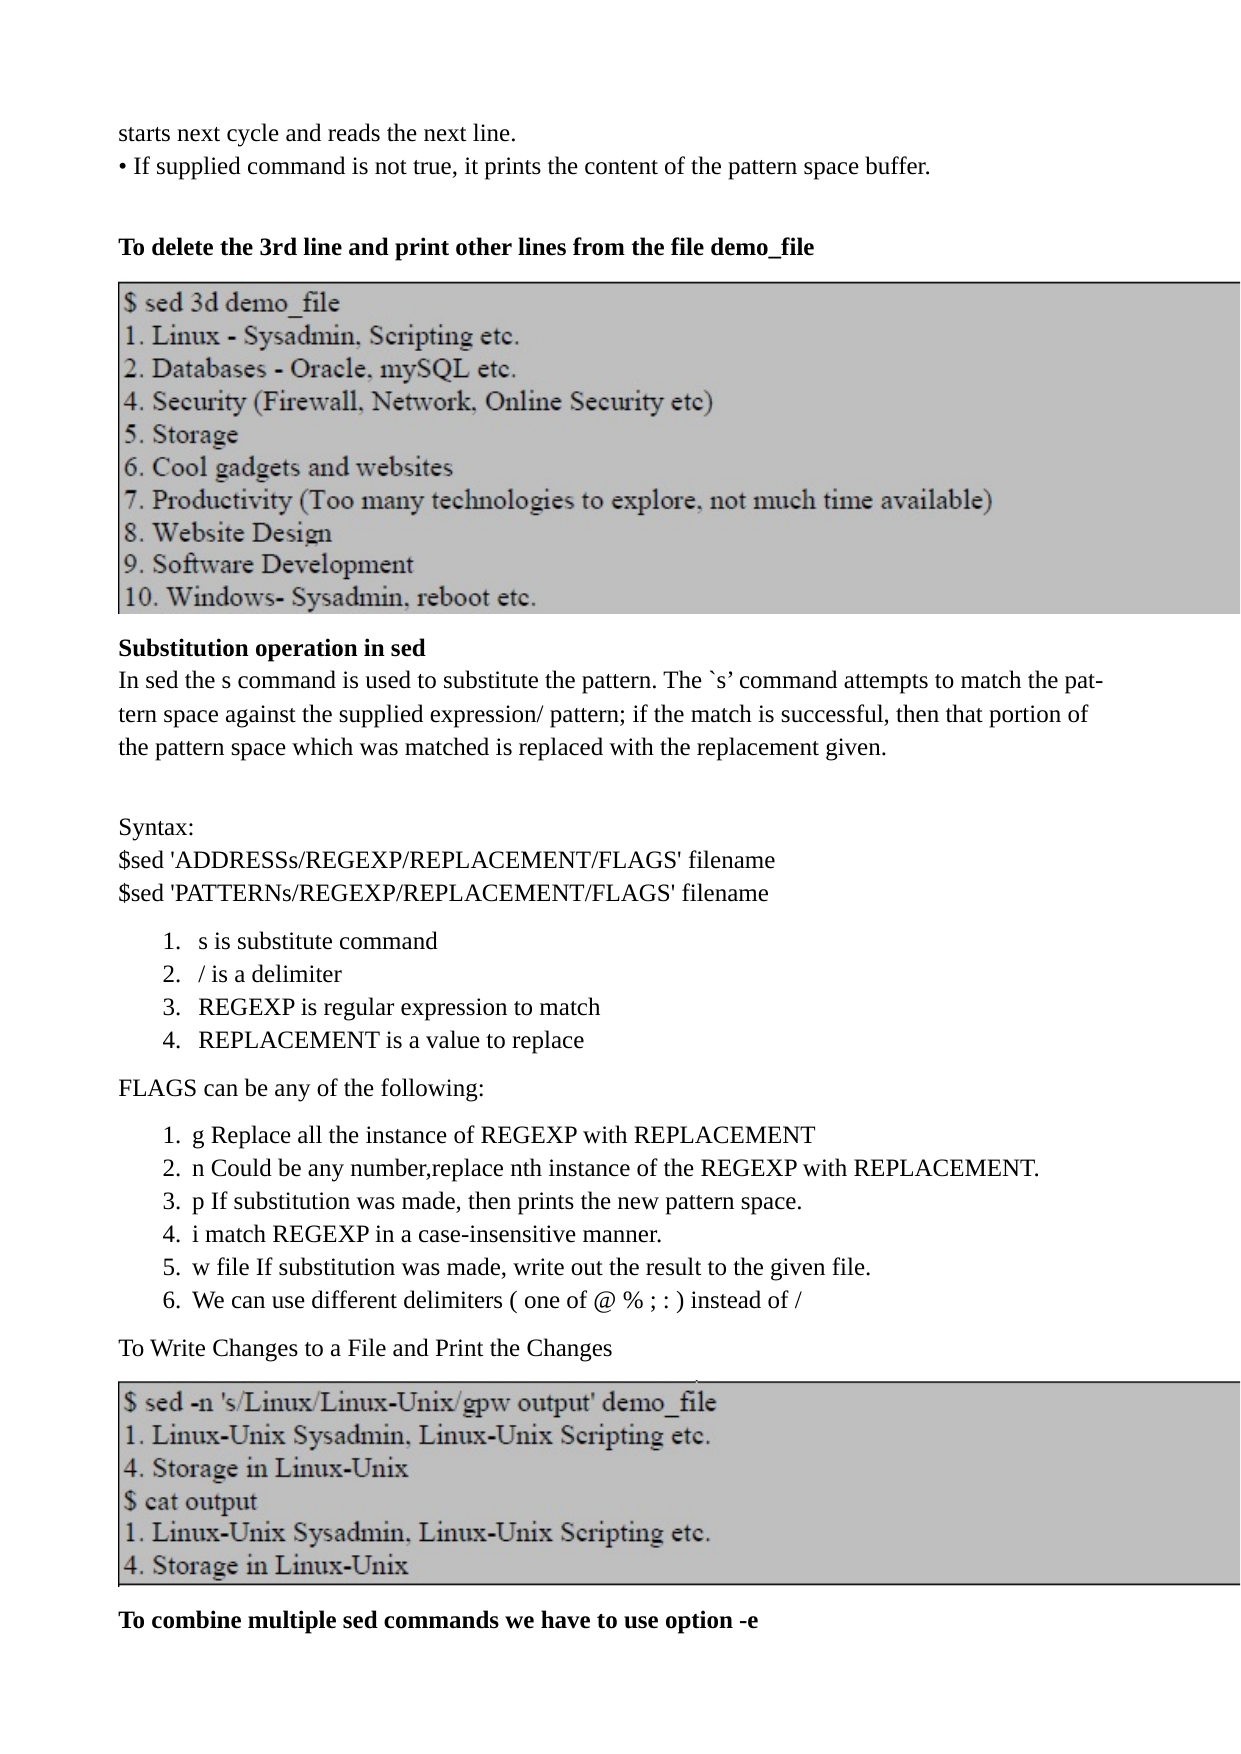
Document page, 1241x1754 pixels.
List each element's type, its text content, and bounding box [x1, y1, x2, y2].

list s is substitute command [162, 926, 1122, 955]
list / is a delimiter [162, 959, 1122, 988]
text starts next cycle and reads the next line. • If supplied command is not true, it prints the content of the pattern space buffer. [118, 118, 1122, 180]
text To combine multiple sed commands we have to use option -e [118, 1606, 1122, 1634]
list g Replace all the instance of REGEXP with REPLACEMENT [162, 1120, 1122, 1149]
list n Could be any number,replace nth instance of the REGEXP with REPLACEMENT. [162, 1153, 1122, 1182]
text Substitution operation in sed In sed the s command is used to substitute the pattern. The `s’ command attempts to match the pat-tern space against the supplied expression/ pattern; if the match is successful, then that portion of the pattern space which was matched is replaced with the replacement given. [118, 633, 1122, 760]
text To Write Changes to a File and Print the Changes [118, 1333, 1122, 1362]
text To delete the 3rd line and print other lines from the file demo_file [118, 199, 1122, 261]
list We can use different delimiters ( one of @ % ; : ) instead of / [162, 1285, 1122, 1314]
list w file If substitution was made, write out the result to the given file. [162, 1252, 1122, 1281]
picture [118, 279, 1241, 614]
picture [118, 1380, 1241, 1587]
list i match REGEXP in a case-insensitive manner. [162, 1219, 1122, 1248]
text Syntax: $sed 'ADDRESSs/REGEXP/REPLACEMENT/FLAGS' filename $sed 'PATTERNs/REGEXP/REPLACEMENT/FLAGS' filename [118, 779, 1122, 907]
list REGEXP is regular expression to match [162, 992, 1122, 1021]
list REPLACEMENT is a value to replace [162, 1025, 1122, 1054]
list p If substitution was made, then prints the new pattern space. [162, 1186, 1122, 1215]
text FLAGS can be any of the following: [118, 1073, 1122, 1101]
